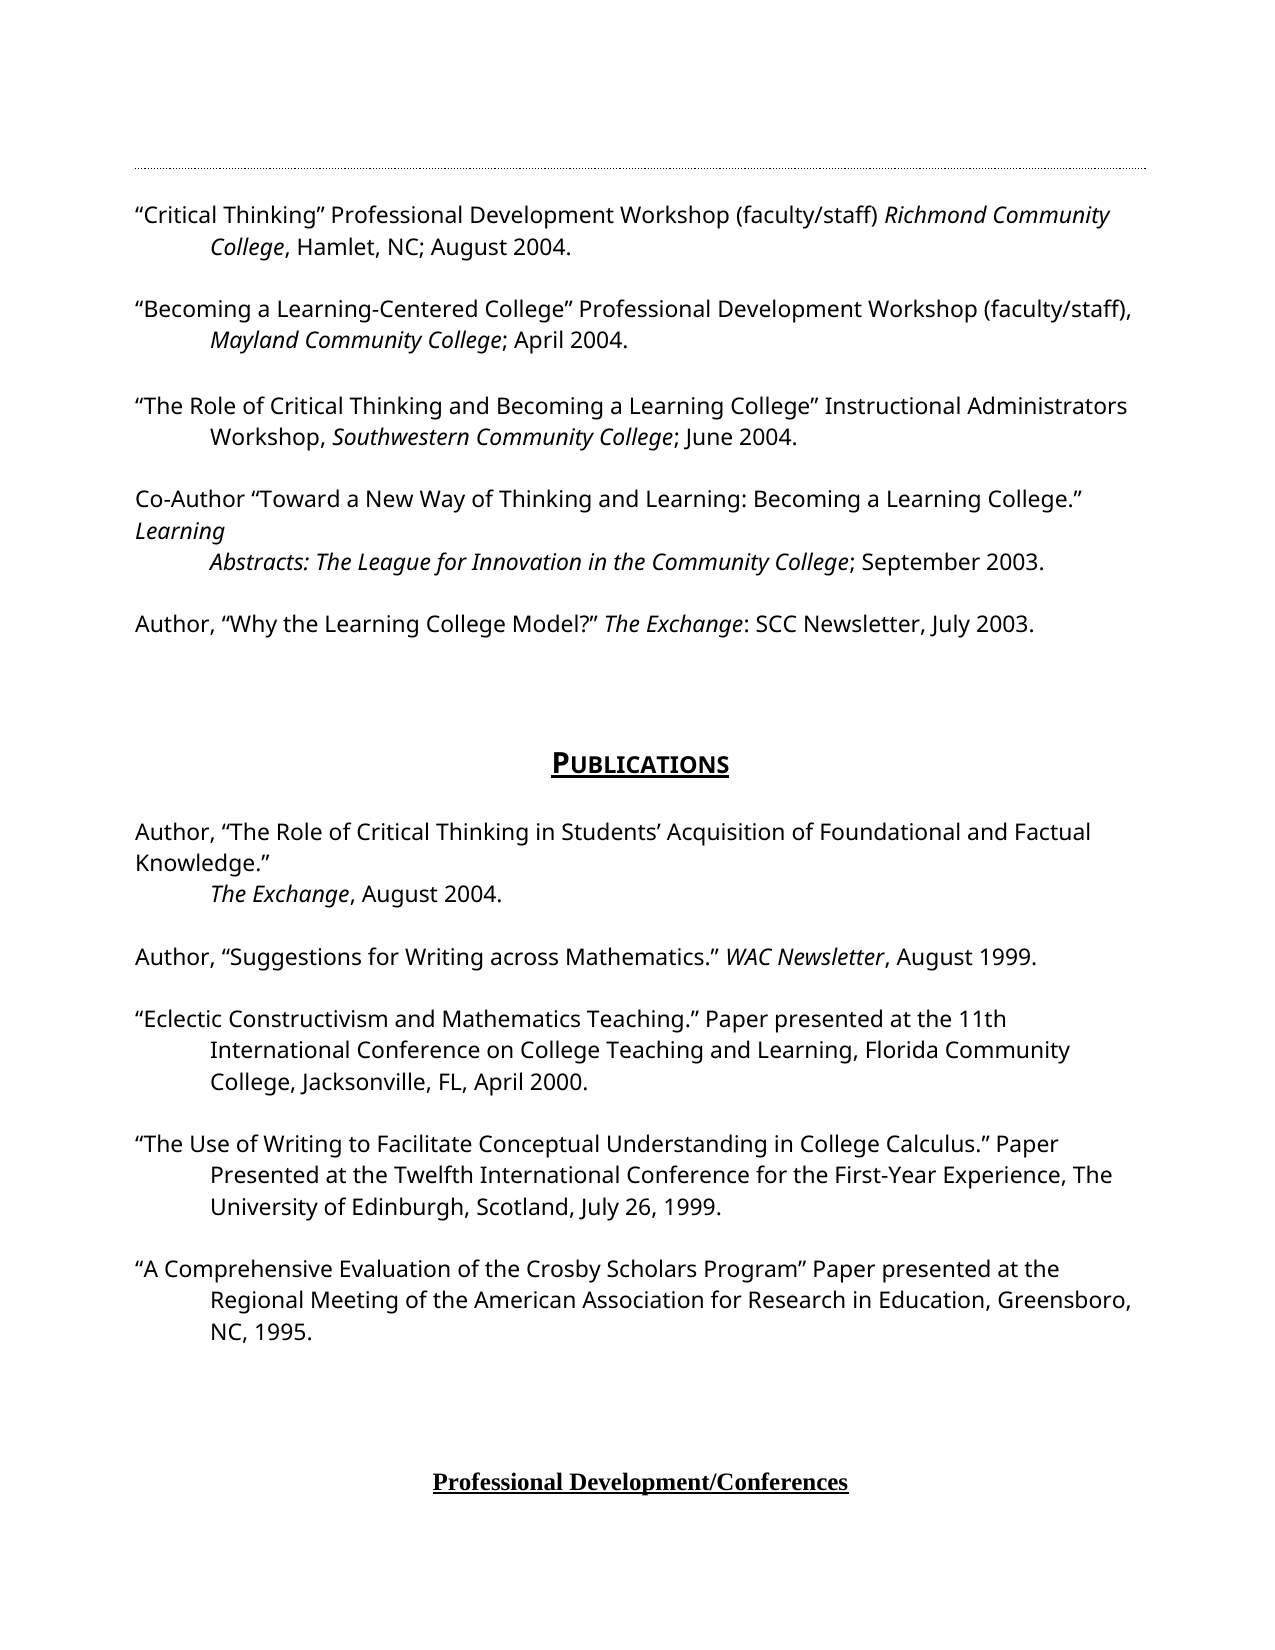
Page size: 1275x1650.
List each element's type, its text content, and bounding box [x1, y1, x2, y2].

text “A Comprehensive Evaluation of the Crosby Scholars Program” Paper presented at the Regional Meeting of the American Association for Research in Education, Greensboro, NC, 1995. [135, 1253, 1146, 1347]
text Publications [135, 742, 1146, 782]
text “The Role of Critical Thinking and Becoming a Learning College” Instructional Administrators Workshop, Southwestern Community College; June 2004. [135, 390, 1146, 452]
text “The Use of Writing to Facilitate Conceptual Understanding in College Calculus.” Paper Presented at the Twelfth International Conference for the First-Year Experience, The University of Edinburgh, Scotland, July 26, 1999. [135, 1128, 1146, 1222]
text “Eclectic Constructivism and Mathematics Teaching.” Paper presented at the 11th International Conference on College Teaching and Learning, Florida Community College, Jacksonville, FL, April 2000. [135, 1003, 1146, 1097]
text Author, “Why the Learning College Model?” The Exchange: SCC Newsletter, July 2003. [135, 608, 1146, 640]
text Author, “The Role of Critical Thinking in Students’ Acquisition of Foundational and Factual Knowledge.” [135, 816, 1146, 878]
text “Becoming a Learning-Centered College” Professional Development Workshop (faculty/staff), Mayland Community College; April 2004. [135, 293, 1146, 356]
text “Critical Thinking” Professional Development Workshop (faculty/staff) Richmond Community College, Hamlet, NC; August 2004. [135, 199, 1146, 262]
text Abstracts: The League for Innovation in the Community College; September 2003. [135, 546, 1146, 577]
text Professional Development/Conferences [135, 1467, 1146, 1496]
text Author, “Suggestions for Writing across Mathematics.” WAC Newsletter, August 1999. [135, 941, 1146, 972]
text The Exchange, August 2004. [135, 878, 1146, 909]
text Co-Author “Toward a New Way of Thinking and Learning: Becoming a Learning College.” Learning [135, 483, 1146, 546]
